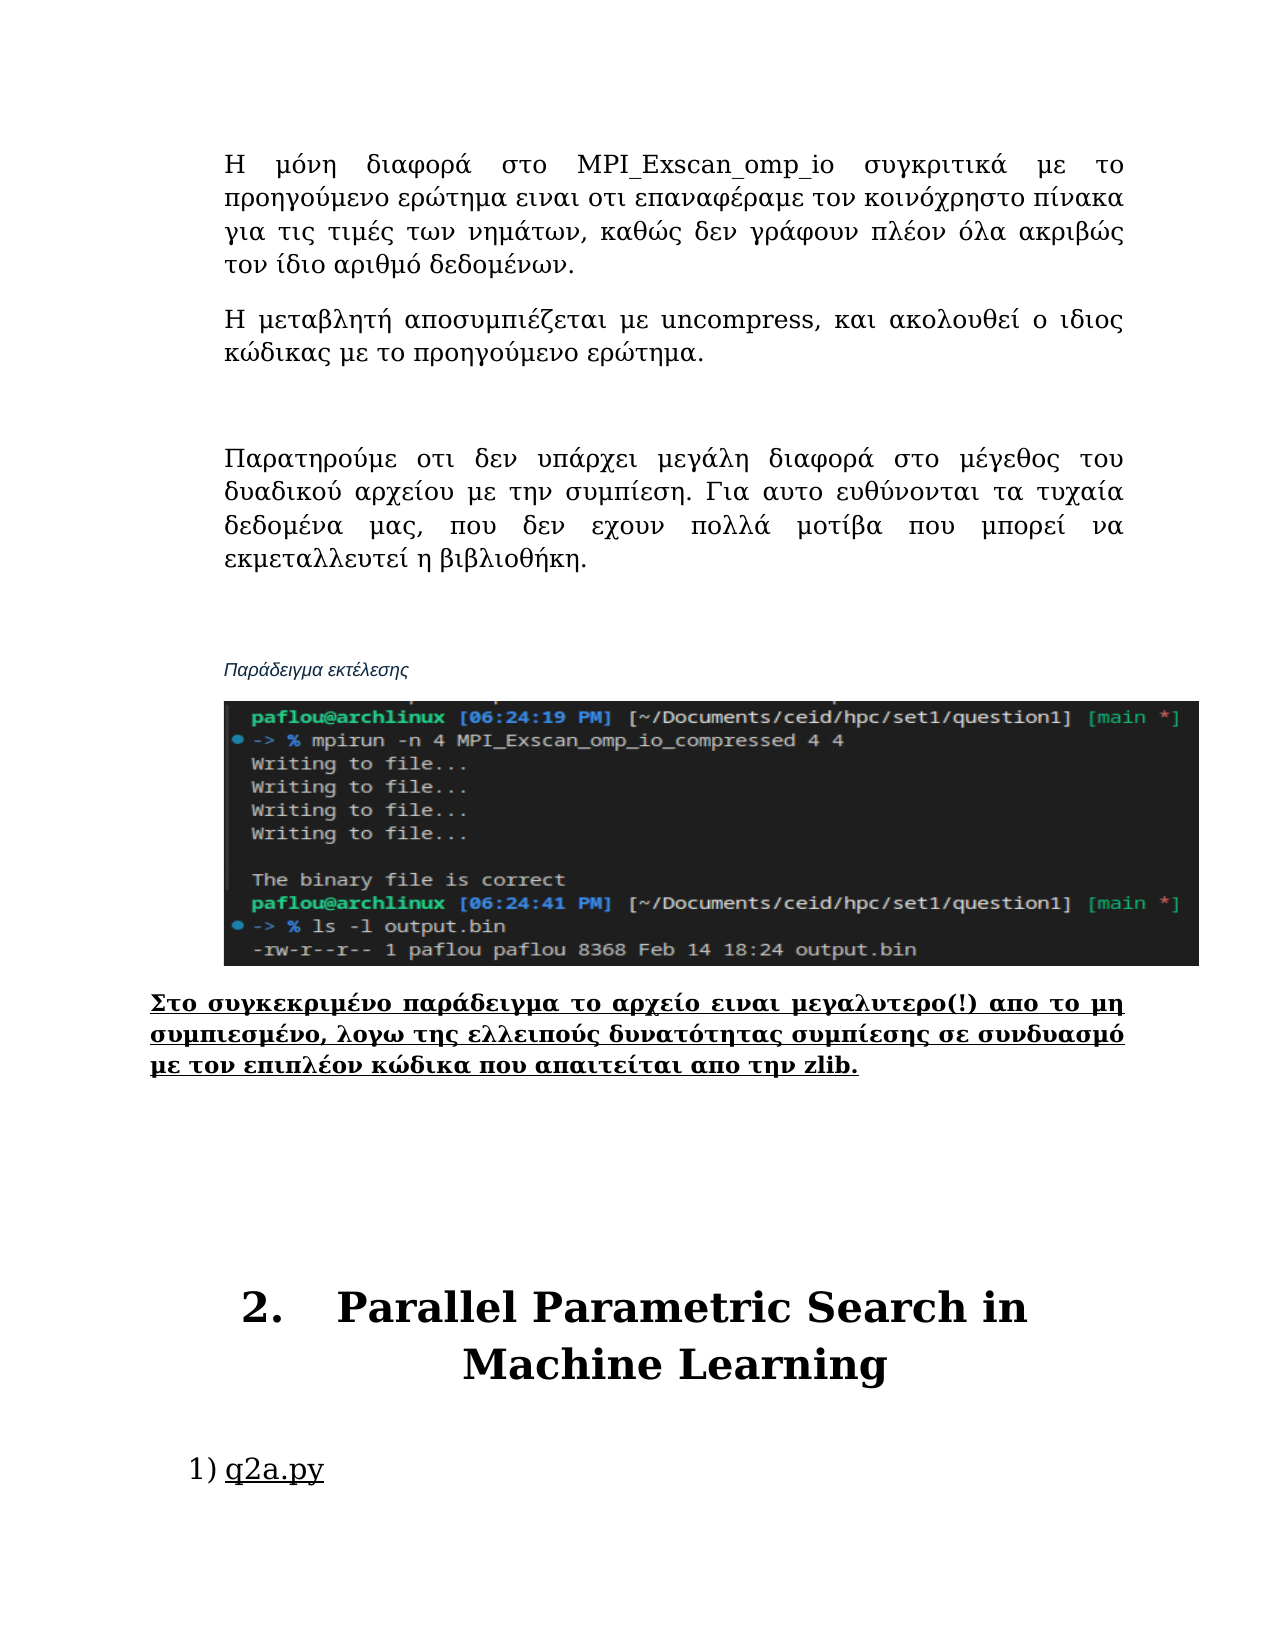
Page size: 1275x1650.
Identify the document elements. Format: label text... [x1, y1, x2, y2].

text Παράδειγμα εκτέλεσης [224, 659, 1125, 681]
text Η μεταβλητή αποσυμπιέζεται με uncompress, και ακολουθεί ο ιδιος κώδικας με το προηγούμενο ερώτημα. [224, 305, 1125, 368]
picture [223, 701, 1199, 966]
text Παρατηρούμε οτι δεν υπάρχει μεγάλη διαφορά στο μέγεθος του δυαδικού αρχείου με την συμπίεση. Για αυτο ευθύνονται τα τυχαία δεδομένα μας, που δεν εχουν πολλά μοτίβα που μπορεί να εκμεταλλευτεί η βιβλιοθήκη. [224, 444, 1125, 574]
list Parallel Parametric Search in Machine Learning [187, 1284, 1125, 1389]
text με τον επιπλέον κώδικα που απαιτείται απο την zlib. [150, 1045, 1125, 1078]
text Η μόνη διαφορά στο MPI_Exscan_omp_io συγκριτικά με το προηγούμενο ερώτημα ειναι οτι επαναφέραμε τον κοινόχρηστο πίνακα για τις τιμές των νημάτων, καθώς δεν γράφουν πλέον όλα ακριβώς τον ίδιο αριθμό δεδομένων. [224, 150, 1125, 280]
text συμπιεσμένο, λογω της ελλειπούς δυνατότητας συμπίεσης σε συνδυασμό [150, 1014, 1125, 1044]
text Στο συγκεκριμένο παράδειγμα το αρχείο ειναι μεγαλυτερο(!) απο το μη [150, 990, 1125, 1013]
list q2a.py [187, 1452, 1125, 1486]
